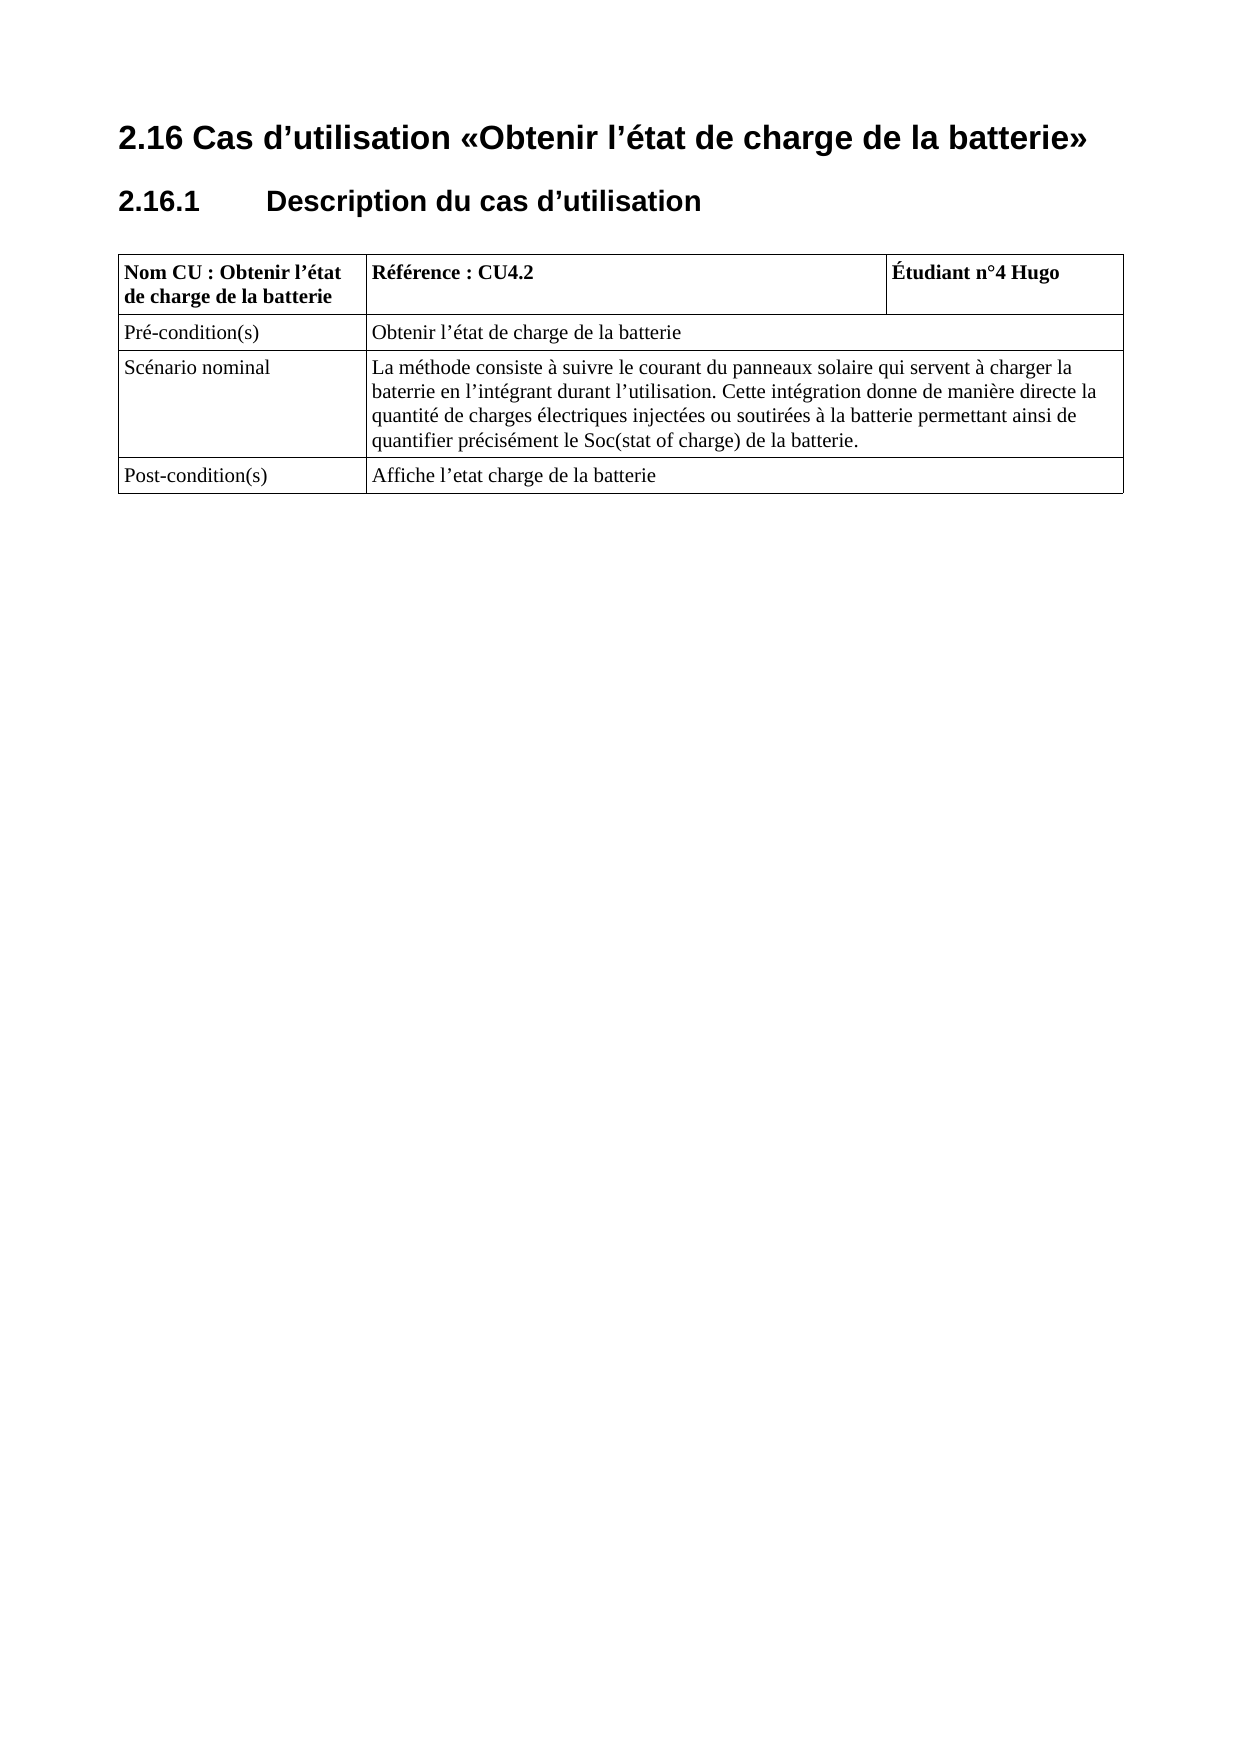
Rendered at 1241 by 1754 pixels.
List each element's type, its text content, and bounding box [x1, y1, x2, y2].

table_cell Obtenir l’état de charge de la batterie [367, 315, 1123, 349]
table_header Étudiant n°4 Hugo [887, 255, 1123, 314]
table_header Référence : CU4.2 [367, 255, 886, 314]
table_cell Pré-condition(s) [119, 315, 366, 349]
table_cell Affiche l’etat charge de la batterie [367, 458, 1123, 493]
subtitle Description du cas d’utilisation [118, 184, 1122, 218]
table_cell Scénario nominal [119, 351, 366, 457]
table_header Nom CU : Obtenir l’état de charge de la batterie [119, 255, 366, 314]
subtitle Cas d’utilisation «Obtenir l’état de charge de la batterie» [118, 118, 1122, 157]
table_cell La méthode consiste à suivre le courant du panneaux solaire qui servent à charger la baterrie en l’intégrant durant l’utilisation. Cette intégration donne de manière directe la quantité de charges électriques injectées ou soutirées à la batterie permettant ainsi de quantifier précisément le Soc(stat of charge) de la batterie. [367, 351, 1123, 457]
table_cell Post-condition(s) [119, 458, 366, 493]
